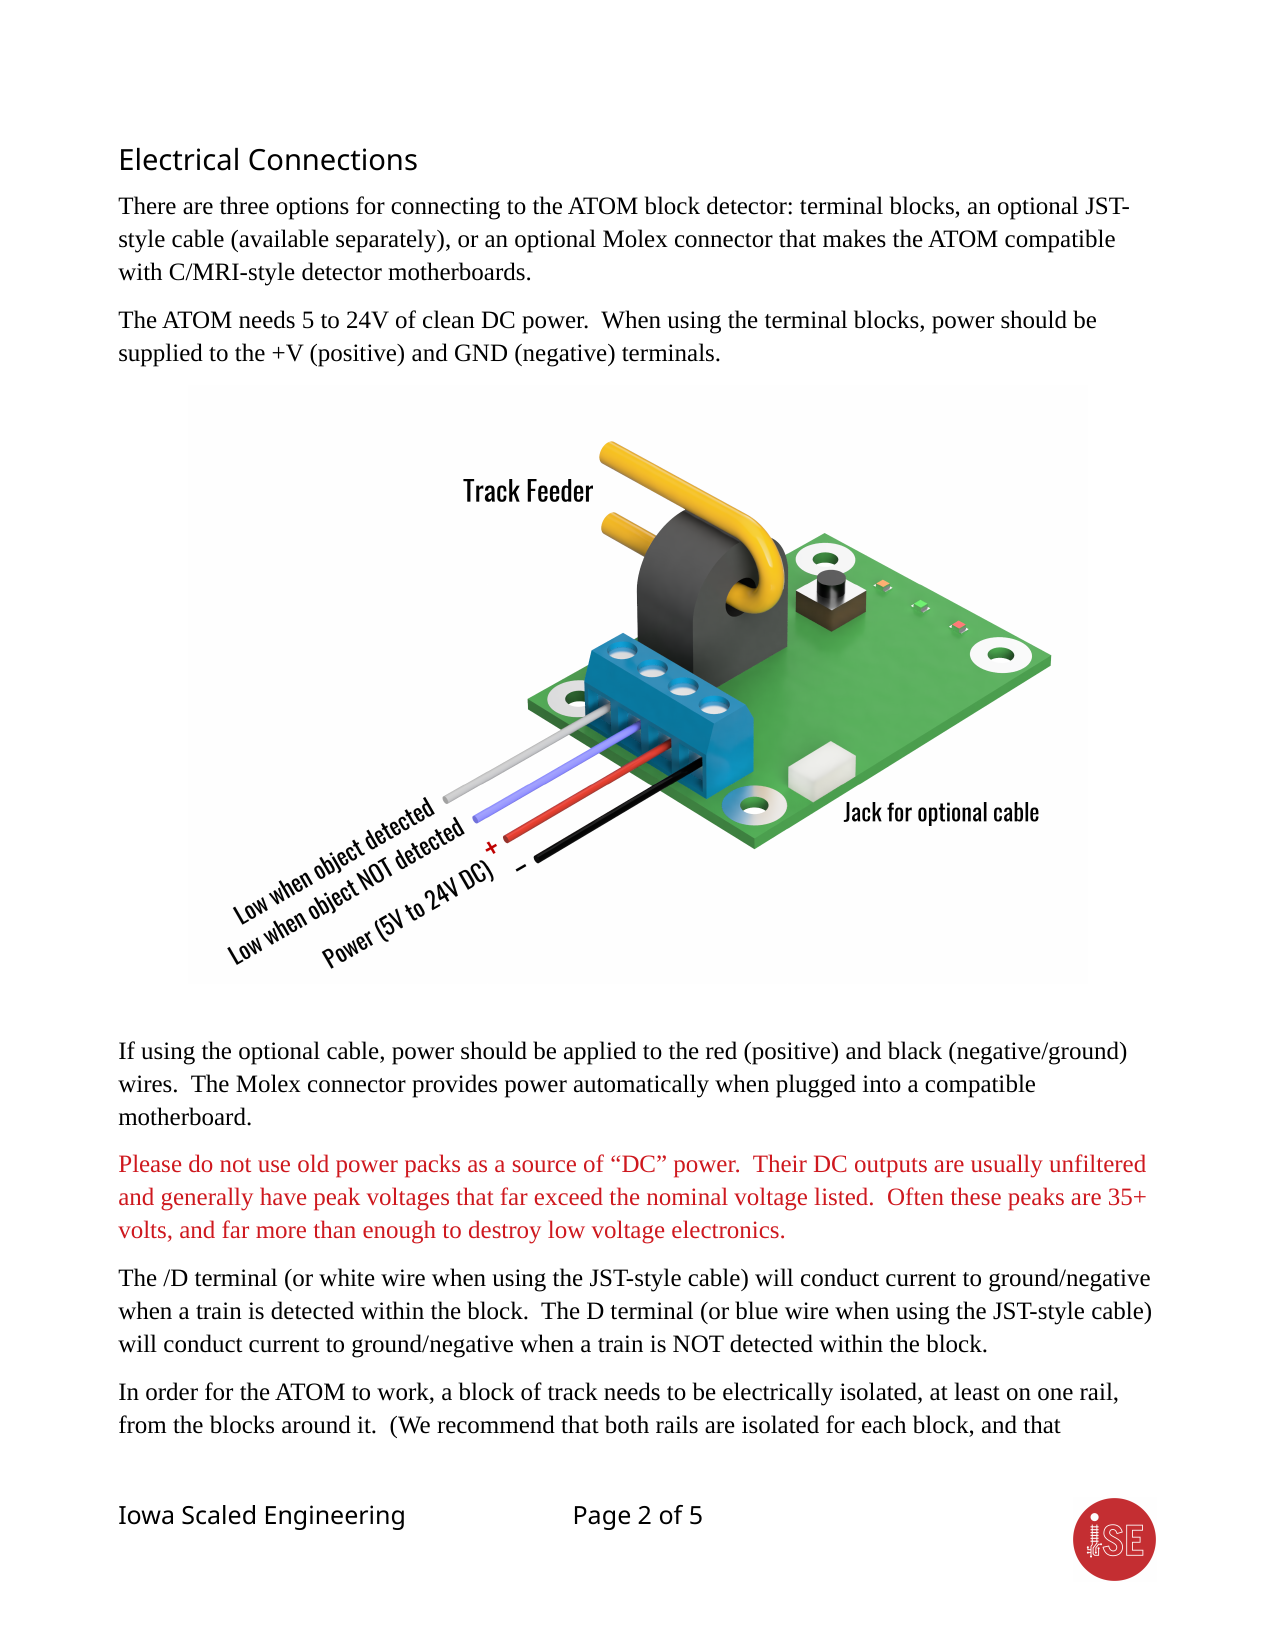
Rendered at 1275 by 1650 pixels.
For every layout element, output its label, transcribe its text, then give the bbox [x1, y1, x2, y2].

text There are three options for connecting to the ATOM block detector: terminal blocks, an optional JST-style cable (available separately), or an optional Molex connector that makes the ATOM compatible with C/MRI-style detector motherboards. [118, 191, 1157, 286]
text In order for the ATOM to work, a block of track needs to be electrically isolated, at least on one rail, from the blocks around it. (We recommend that both rails are isolated for each block, and that [118, 1377, 1157, 1438]
subtitle Electrical Connections [118, 139, 1157, 179]
picture [187, 385, 1088, 984]
picture [1072, 1497, 1157, 1582]
text Please do not use old power packs as a source of “DC” power. Their DC outputs are usually unfiltered and generally have peak voltages that far exceed the nominal voltage listed. Often these peaks are 35+ volts, and far more than enough to destroy low voltage electronics. [118, 1149, 1157, 1244]
text The /D terminal (or white wire when using the JST-style cable) will conduct current to ground/negative when a train is detected within the block. The D terminal (or blue wire when using the JST-style cable) will conduct current to ground/negative when a train is NOT detected within the block. [118, 1263, 1157, 1358]
text If using the optional cable, power should be applied to the red (positive) and black (negative/ground) wires. The Molex connector provides power automatically when plugged into a compatible motherboard. [118, 1036, 1157, 1131]
text The ATOM needs 5 to 24V of clean DC power. When using the terminal blocks, power should be supplied to the +V (positive) and GND (negative) terminals. [118, 305, 1157, 367]
